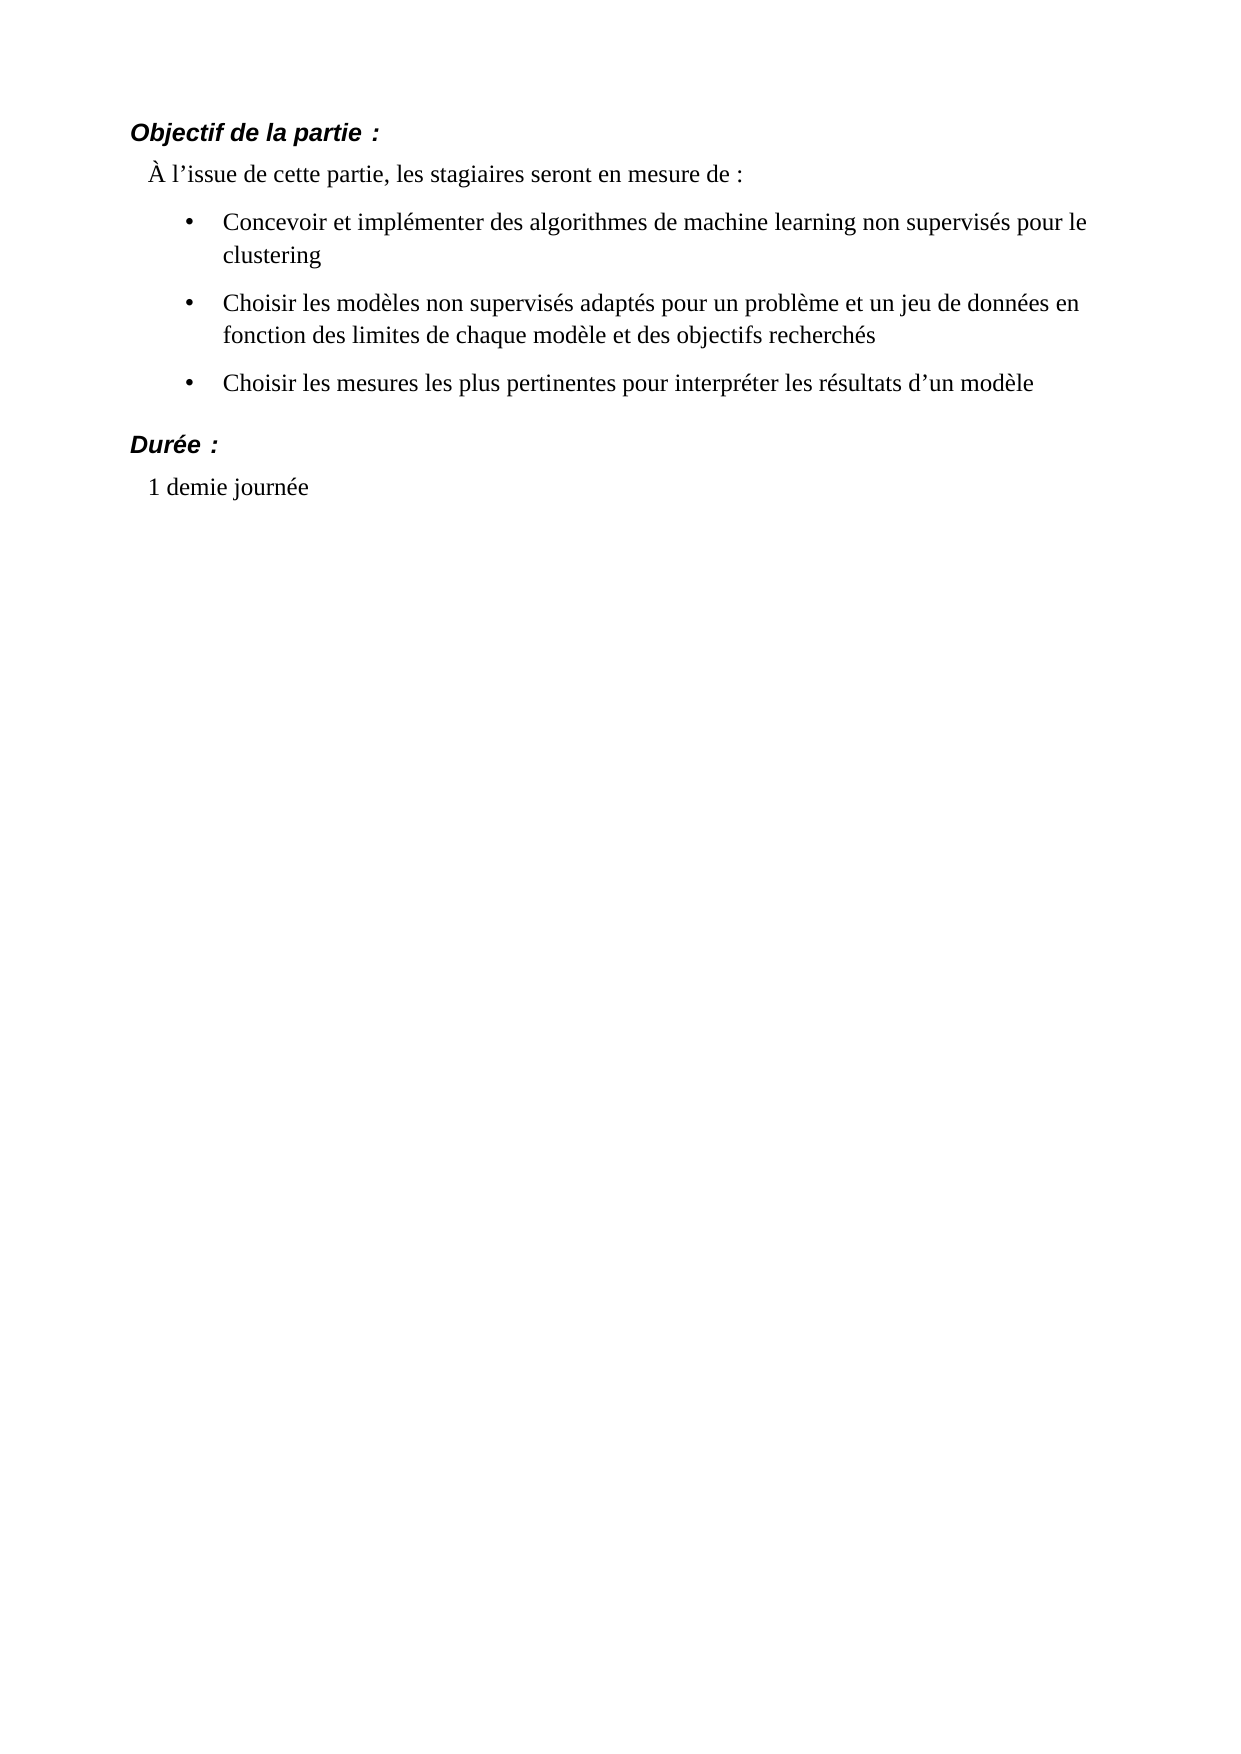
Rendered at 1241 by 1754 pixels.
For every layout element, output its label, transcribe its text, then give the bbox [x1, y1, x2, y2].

list Choisir les mesures les plus pertinentes pour interpréter les résultats d’un modèle [185, 368, 1122, 397]
list Choisir les modèles non supervisés adaptés pour un problème et un jeu de données en fonction des limites de chaque modèle et des objectifs recherchés [185, 288, 1122, 349]
list Concevoir et implémenter des algorithmes de machine learning non supervisés pour le clustering [185, 207, 1122, 269]
text 1 demie journée [148, 472, 1122, 500]
text À l’issue de cette partie, les stagiaires seront en mesure de : [148, 159, 1122, 188]
subtitle Objectif de la partie : [130, 118, 1110, 147]
subtitle Durée : [130, 430, 1110, 459]
